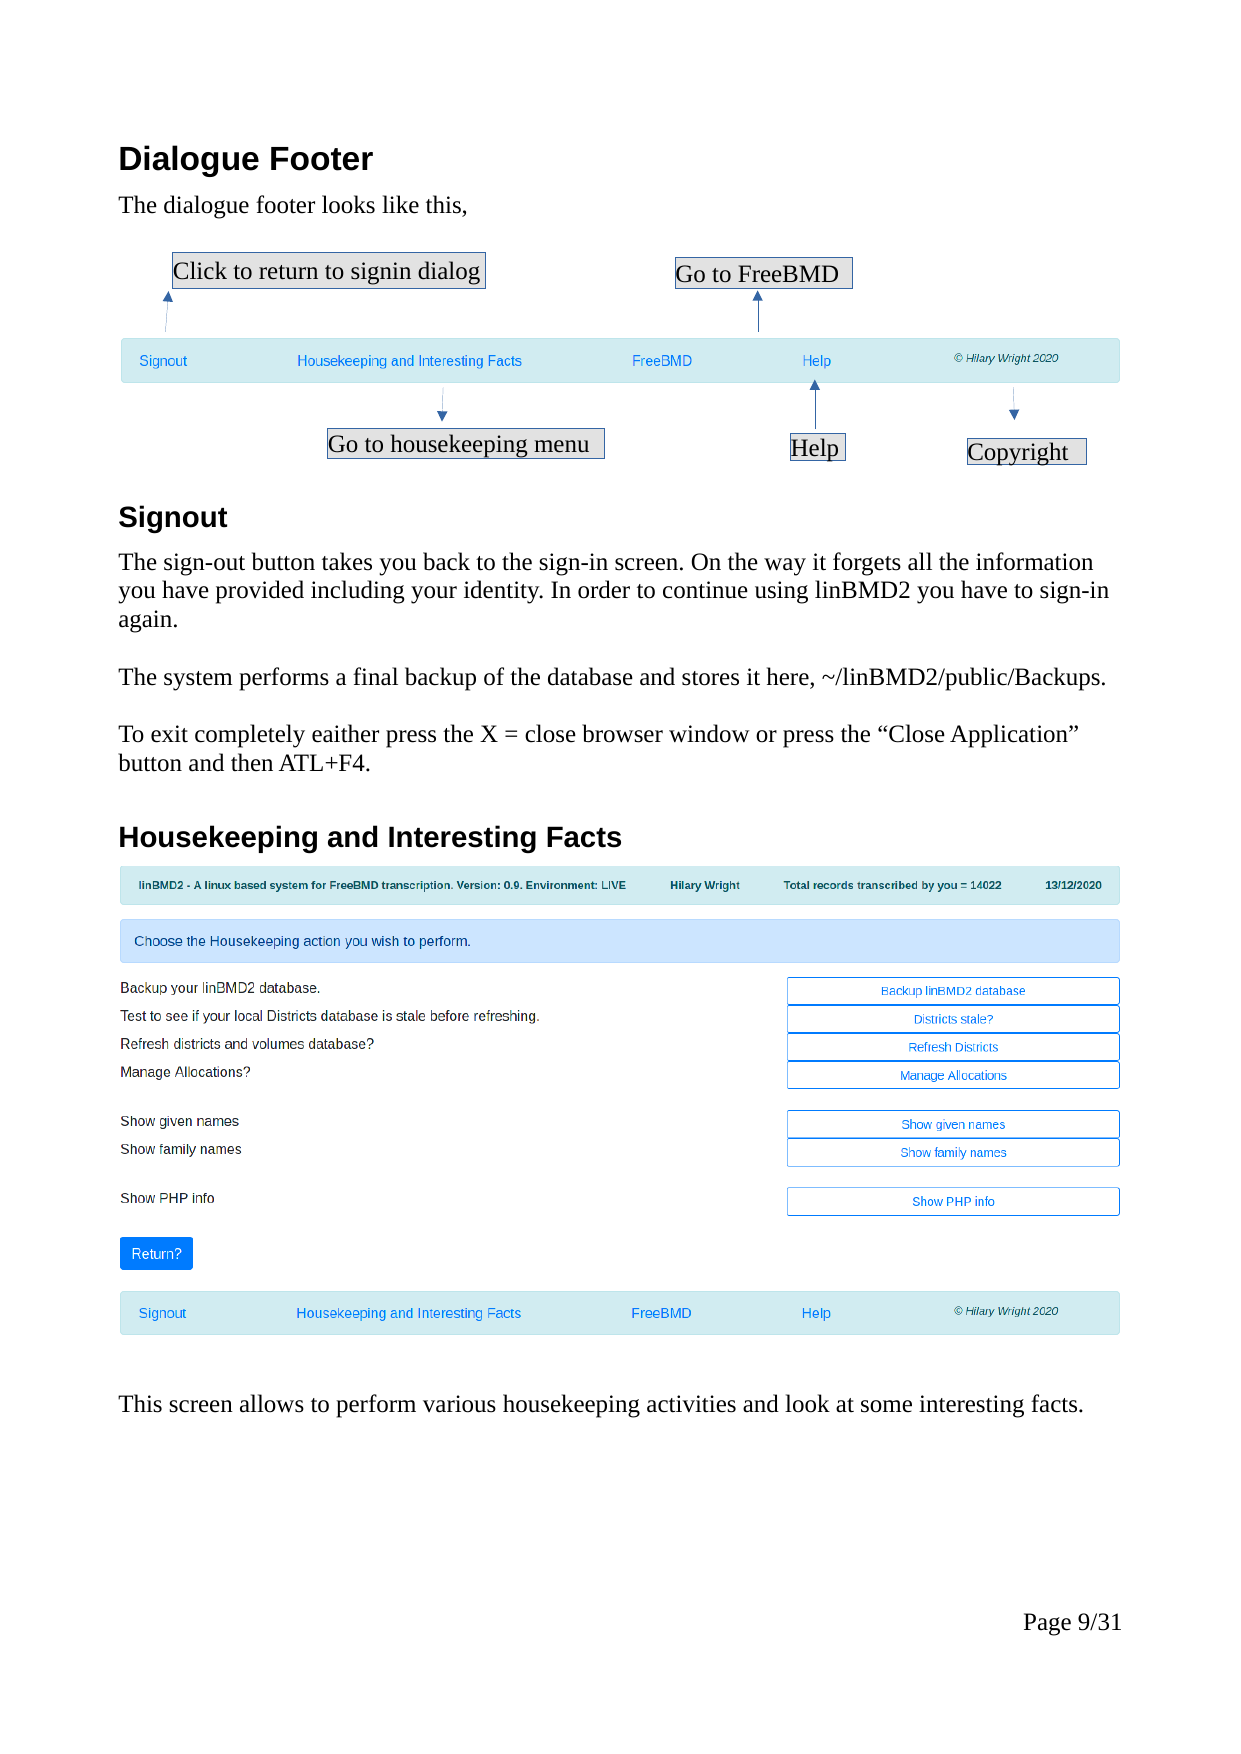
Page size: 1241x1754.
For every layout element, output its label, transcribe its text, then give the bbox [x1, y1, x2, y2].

text The sign-out button takes you back to the sign-in screen. On the way it forgets all the information [118, 547, 1122, 575]
subtitle Housekeeping and Interesting Facts [118, 820, 1122, 854]
text you have provided including your identity. In order to continue using linBMD2 you have to sign-in again. [118, 575, 1122, 633]
text To exit completely eaither press the X = close browser window or press the “Close Application” button and then ATL+F4. [118, 719, 1122, 777]
text The system performs a final backup of the database and stores it here, ~/linBMD2/public/Backups. [118, 662, 1122, 690]
subtitle Signout [118, 500, 1122, 534]
subtitle Dialogue Footer [118, 139, 1122, 178]
text The dialogue footer looks like this, [118, 190, 1122, 219]
text This screen allows to perform various housekeeping activities and look at some interesting facts. [118, 1389, 1122, 1418]
picture [118, 866, 1123, 1338]
picture [118, 332, 1123, 387]
